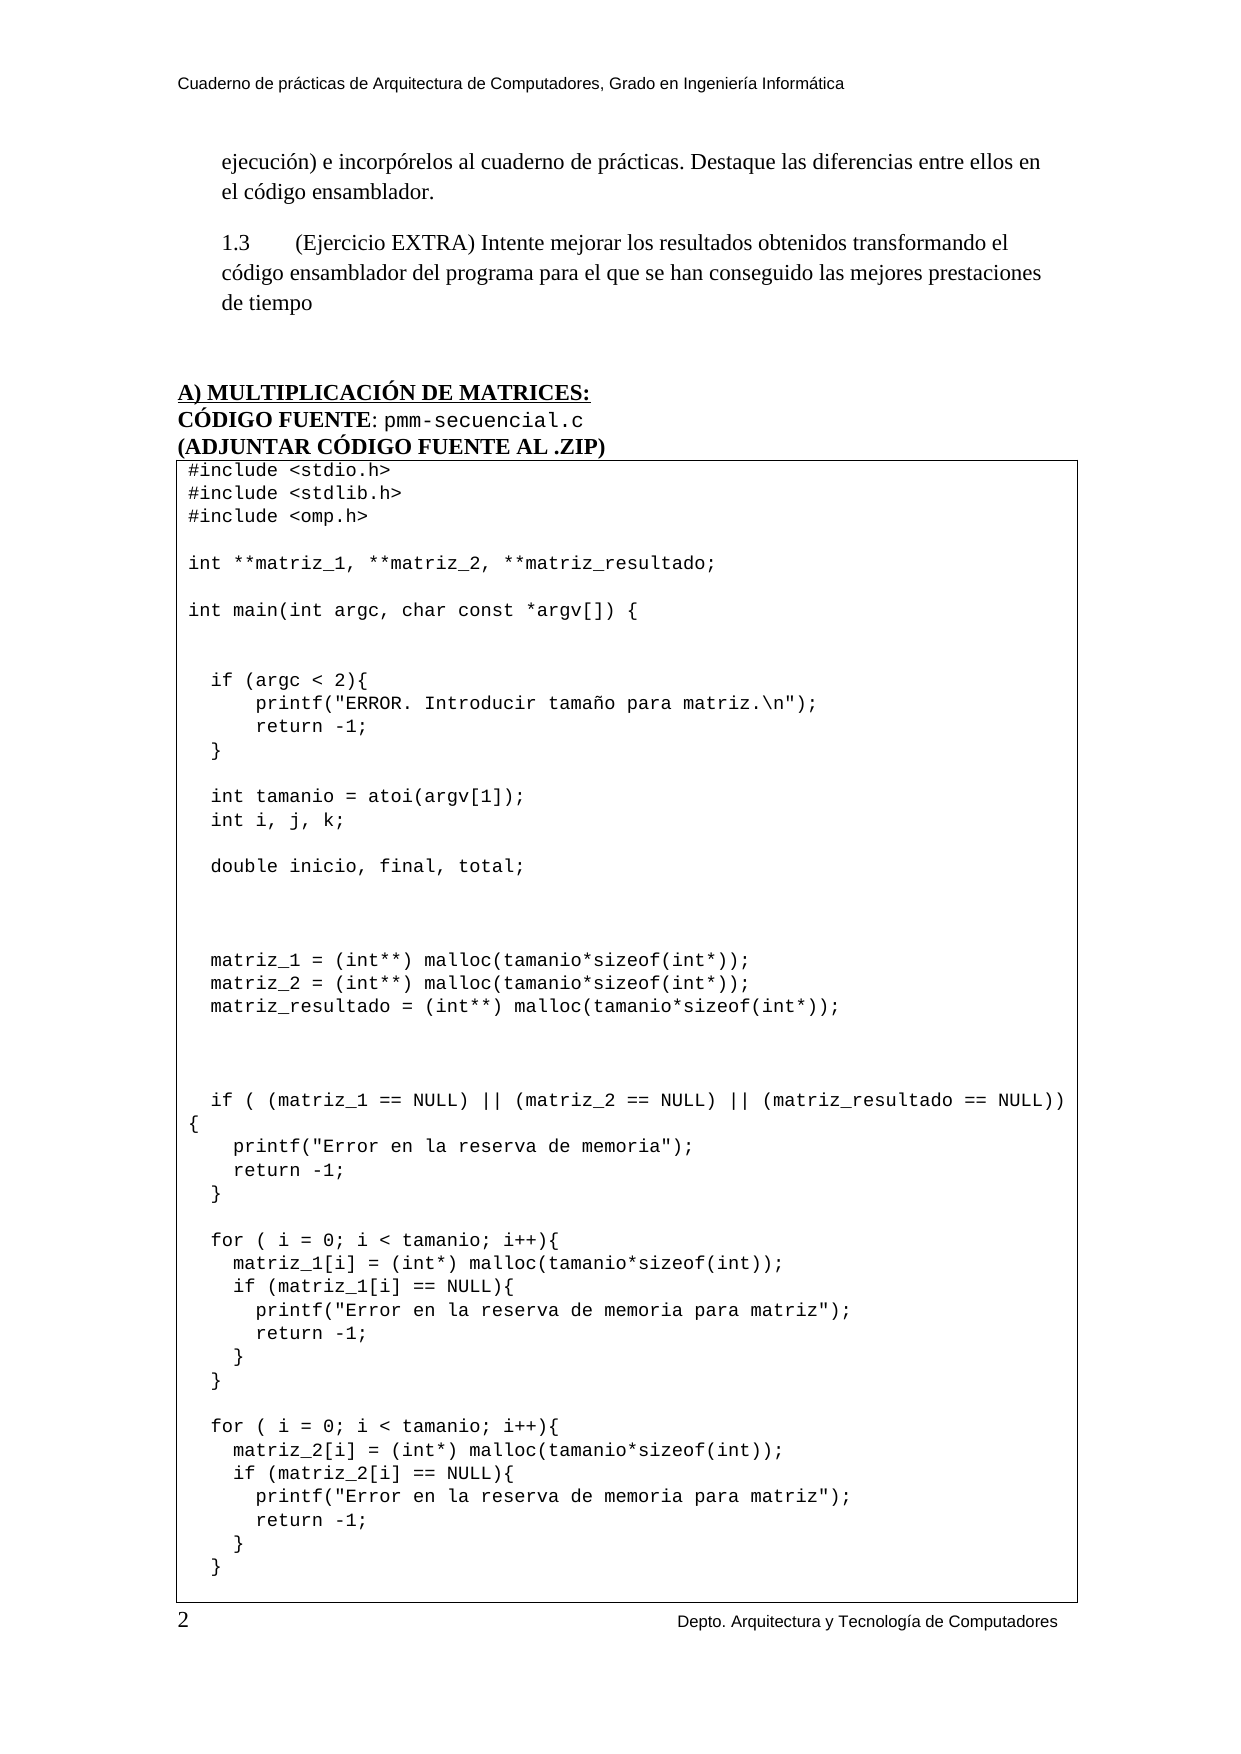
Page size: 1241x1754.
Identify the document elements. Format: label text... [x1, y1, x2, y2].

table_header #include <stdio.h> #include <stdlib.h> #include <omp.h> int **matriz_1, **matriz_2, **matriz_resultado; int main(int argc, char const *argv[]) { if (argc < 2){ printf("ERROR. Introducir tamaño para matriz.\n"); return -1; } int tamanio = atoi(argv[1]); int i, j, k; double inicio, final, total; matriz_1 = (int**) malloc(tamanio*sizeof(int*)); matriz_2 = (int**) malloc(tamanio*sizeof(int*)); matriz_resultado = (int**) malloc(tamanio*sizeof(int*)); if ( (matriz_1 == NULL) || (matriz_2 == NULL) || (matriz_resultado == NULL)){ printf("Error en la reserva de memoria"); return -1; } for ( i = 0; i < tamanio; i++){ matriz_1[i] = (int*) malloc(tamanio*sizeof(int)); if (matriz_1[i] == NULL){ printf("Error en la reserva de memoria para matriz"); return -1; } } for ( i = 0; i < tamanio; i++){ matriz_2[i] = (int*) malloc(tamanio*sizeof(int)); if (matriz_2[i] == NULL){ printf("Error en la reserva de memoria para matriz"); return -1; } } [177, 461, 1077, 1602]
list ejecución) e incorpórelos al cuaderno de prácticas. Destaque las diferencias entre ellos en el código ensamblador. [221, 148, 1063, 204]
text A) MULTIPLICACIÓN DE MATRICES: [177, 379, 1063, 406]
text (ADJUNTAR CÓDIGO FUENTE AL .ZIP) [177, 433, 1063, 459]
text CÓDIGO FUENTE: pmm-secuencial.c [177, 406, 1063, 433]
list 1.3 (Ejercicio EXTRA) Intente mejorar los resultados obtenidos transformando el código ensamblador del programa para el que se han conseguido las mejores prestaciones de tiempo [221, 229, 1063, 316]
